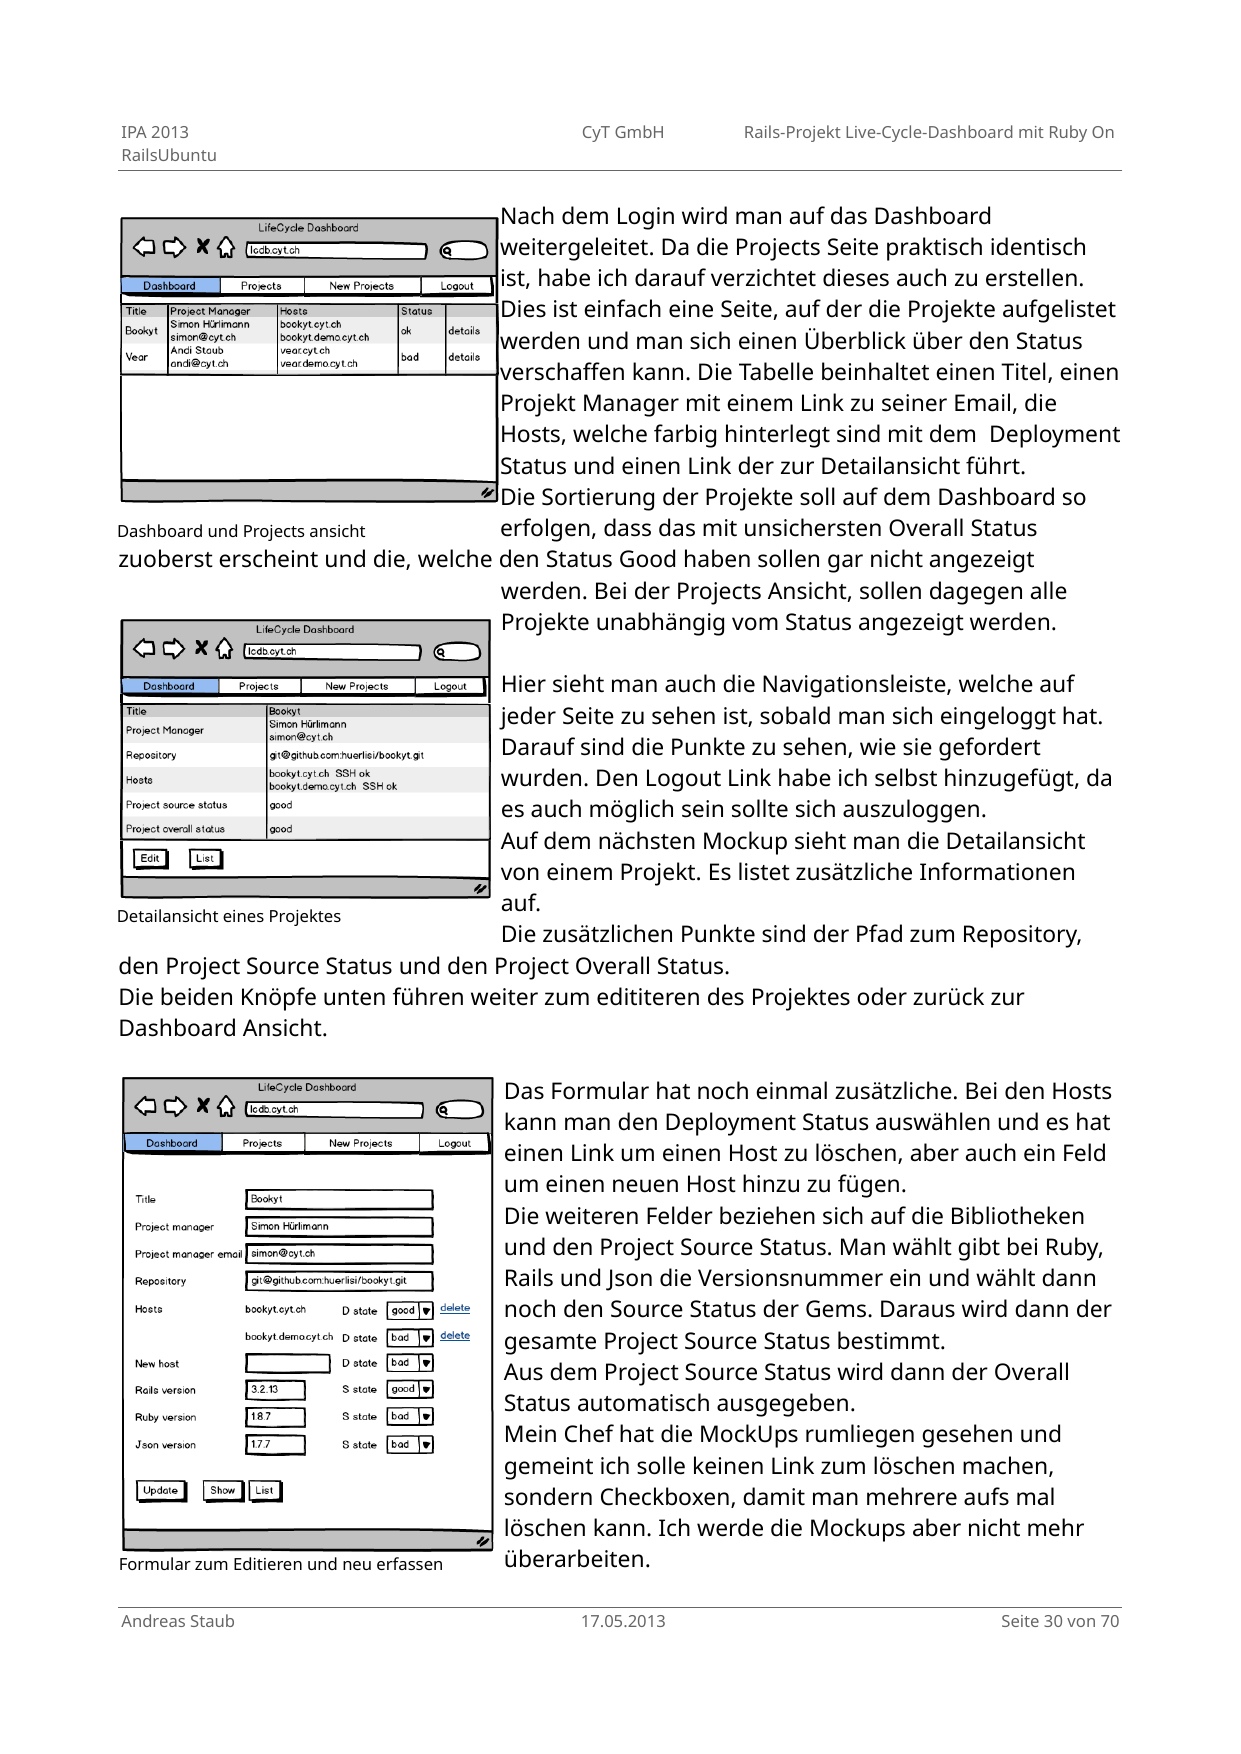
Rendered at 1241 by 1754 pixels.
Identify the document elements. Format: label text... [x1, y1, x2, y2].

text Die weiteren Felder beziehen sich auf die Bibliotheken und den Project Source Status. Man wählt gibt bei Ruby, Rails und Json die Versionsnummer ein und wählt dann noch den Source Status der Gems. Daraus wird dann der gesamte Project Source Status bestimmt. [497, 1200, 1122, 1356]
picture [117, 214, 500, 505]
text Die beiden Knöpfe unten führen weiter zum edititeren des Projektes oder zurück zur Dashboard Ansicht. [118, 981, 1122, 1043]
text Die zusätzlichen Punkte sind der Pfad zum Repository, den Project Source Status und den Project Overall Status. [118, 918, 1122, 981]
text Dashboard und Projects ansicht [117, 505, 500, 542]
text Detailansicht eines Projektes [117, 905, 493, 927]
picture [116, 617, 494, 905]
text Das Formular hat noch einmal zusätzliche. Bei den Hosts kann man den Deployment Status auswählen und es hat einen Link um einen Host zu löschen, aber auch ein Feld um einen neuen Host hinzu zu fügen. [497, 1075, 1122, 1200]
text Aus dem Project Source Status wird dann der Overall Status automatisch ausgegeben. [497, 1356, 1122, 1418]
text Die Sortierung der Projekte soll auf dem Dashboard so erfolgen, dass das mit unsichersten Overall Status zuoberst erscheint und die, welche den Status Good haben sollen gar nicht angezeigt werden. Bei der Projects Ansicht, sollen dagegen alle Projekte unabhängig vom Status angezeigt werden. [117, 481, 1122, 637]
text Hier sieht man auch die Navigationsleiste, welche auf jeder Seite zu sehen ist, sobald man sich eingeloggt hat. Darauf sind die Punkte zu sehen, wie sie gefordert wurden. Den Logout Link habe ich selbst hinzugefügt, da es auch möglich sein sollte sich auszuloggen. [494, 668, 1122, 825]
text Auf dem nächsten Mockup sieht man die Detailansicht von einem Projekt. Es listet zusätzliche Informationen auf. [493, 825, 1122, 918]
text Formular zum Editieren und neu erfassen [118, 1553, 496, 1576]
picture [118, 1073, 497, 1553]
text Dies ist einfach eine Seite, auf der die Projekte aufgelistet werden und man sich einen Überblick über den Status verschaffen kann. Die Tabelle beinhaltet einen Titel, einen Projekt Manager mit einem Link zu seiner Email, die Hosts, welche farbig hinterlegt sind mit dem Deployment Status und einen Link der zur Detailansicht führt. [500, 293, 1122, 481]
text Mein Chef hat die MockUps rumliegen gesehen und gemeint ich solle keinen Link zum löschen machen, sondern Checkboxen, damit man mehrere aufs mal löschen kann. Ich werde die Mockups aber nicht mehr überarbeiten. [496, 1418, 1122, 1575]
text Nach dem Login wird man auf das Dashboard weitergeleitet. Da die Projects Seite praktisch identisch ist, habe ich darauf verzichtet dieses auch zu erstellen. [117, 200, 1122, 293]
